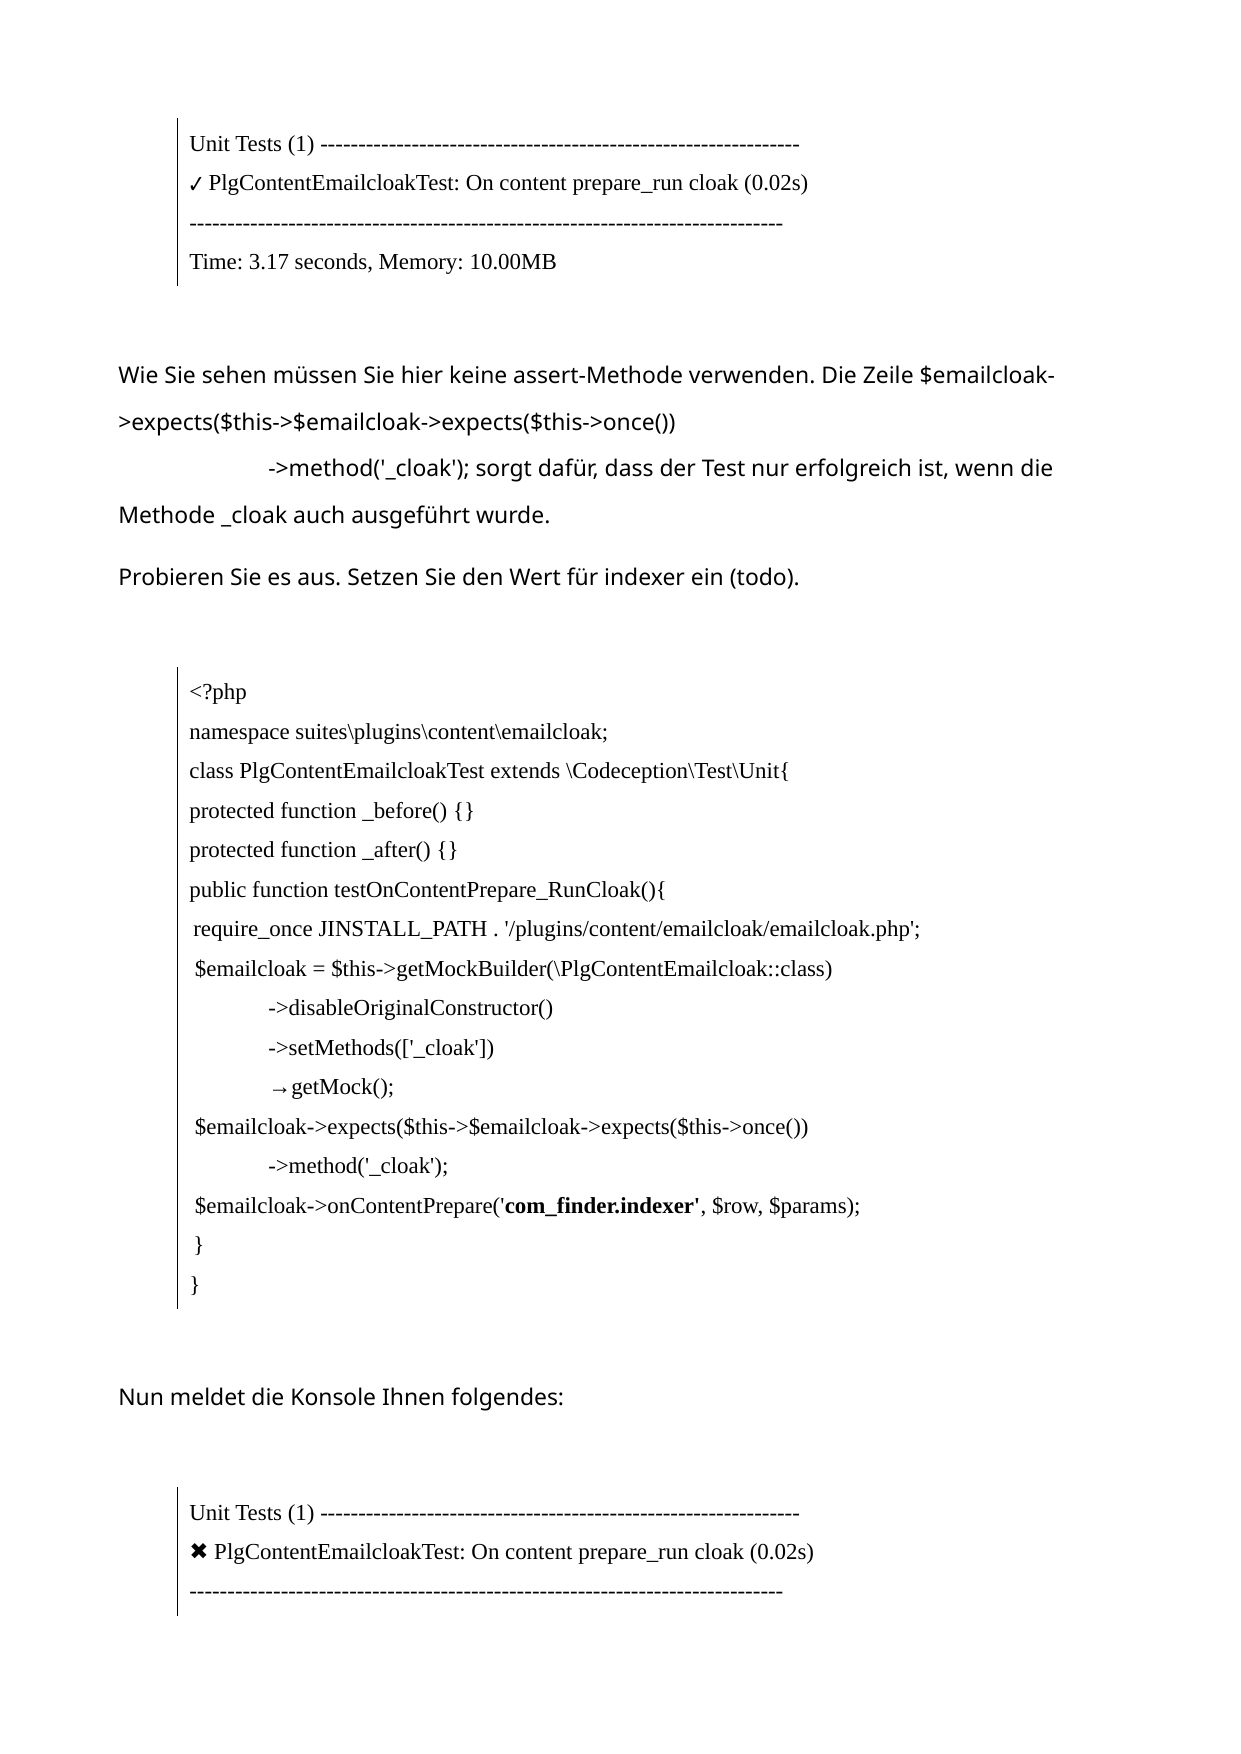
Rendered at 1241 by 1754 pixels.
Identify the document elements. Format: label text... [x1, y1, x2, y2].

text Unit Tests (1) --------------------------------------------------------------- ✔ PlgContentEmailcloakTest: On content prepare_run cloak (0.02s) ------------------------------------------------------------------------------ Time: 3.17 seconds, Memory: 10.00MB [178, 118, 1122, 286]
text <?php namespace suites\plugins\content\emailcloak; class PlgContentEmailcloakTest extends \Codeception\Test\Unit{ protected function _before() {} protected function _after() {} public function testOnContentPrepare_RunCloak(){ require_once JINSTALL_PATH . '/plugins/content/emailcloak/emailcloak.php'; $emailcloak = $this->getMockBuilder(\PlgContentEmailcloak::class) ->disableOriginalConstructor() ->setMethods(['_cloak']) →getMock(); $emailcloak->expects($this->$emailcloak->expects($this->once()) ->method('_cloak'); $emailcloak->onContentPrepare('com_finder.indexer', $row, $params); } } [178, 667, 1122, 1309]
text Probieren Sie es aus. Setzen Sie den Wert für indexer ein (todo). [118, 561, 1122, 592]
text Nun meldet die Konsole Ihnen folgendes: [118, 1381, 1122, 1412]
text Wie Sie sehen müssen Sie hier keine assert-Methode verwenden. Die Zeile $emailcloak->expects($this->$emailcloak->expects($this->once()) ->method('_cloak'); sorgt dafür, dass der Test nur erfolgreich ist, wenn die Methode _cloak auch ausgeführt wurde. [118, 359, 1122, 531]
text Unit Tests (1) --------------------------------------------------------------- ✖ PlgContentEmailcloakTest: On content prepare_run cloak (0.02s) [178, 1487, 1122, 1616]
